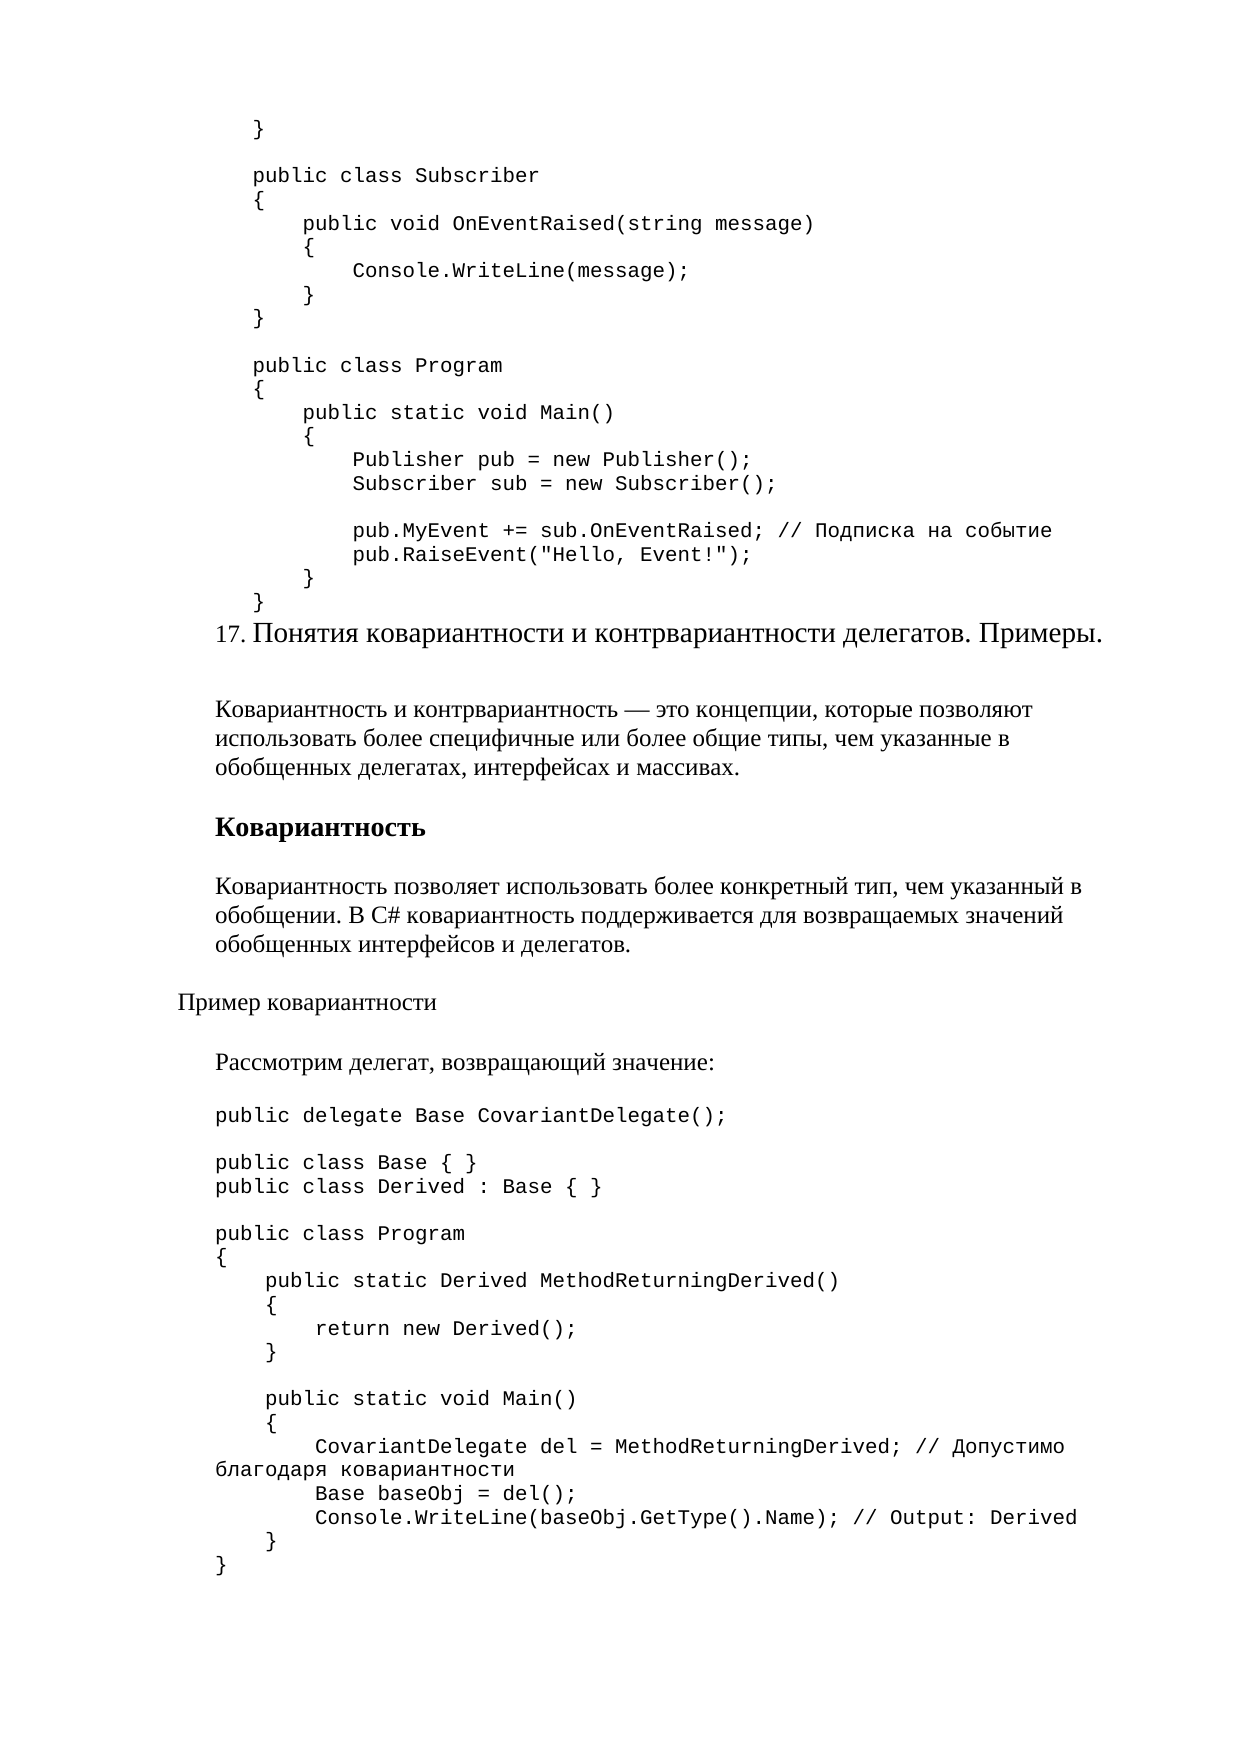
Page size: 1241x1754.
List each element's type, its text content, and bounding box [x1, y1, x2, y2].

text public void OnEventRaised(string message) [252, 213, 1152, 236]
text public delegate Base CovariantDelegate(); [215, 1105, 1152, 1128]
text Console.WriteLine(message); [252, 260, 1152, 284]
text Base baseObj = del(); [215, 1483, 1152, 1507]
text { [252, 236, 1152, 260]
text { [252, 378, 1152, 402]
text } [252, 307, 1152, 331]
text { [252, 426, 1152, 449]
text public class Program [252, 354, 1152, 378]
list Понятия ковариантности и контрвариантности делегатов. Примеры. [215, 615, 1152, 648]
text { [252, 189, 1152, 213]
text Console.WriteLine(baseObj.GetType().Name); // Output: Derived [215, 1507, 1152, 1530]
text CovariantDelegate del = MethodReturningDerived; // Допустимо благодаря ковариантности [215, 1436, 1152, 1483]
text } [215, 1341, 1152, 1365]
text Рассмотрим делегат, возвращающий значение: [215, 1047, 1152, 1076]
text } [215, 1530, 1152, 1554]
text public static Derived MethodReturningDerived() [215, 1270, 1152, 1294]
text { [215, 1294, 1152, 1317]
text } [252, 284, 1152, 307]
text { [215, 1412, 1152, 1436]
text public class Base { } [215, 1152, 1152, 1176]
text } [252, 567, 1152, 591]
text public class Subscriber [252, 165, 1152, 189]
text Ковариантность и контрвариантность — это концепции, которые позволяют использовать более специфичные или более общие типы, чем указанные в обобщенных делегатах, интерфейсах и массивах. [215, 694, 1152, 780]
text Ковариантность позволяет использовать более конкретный тип, чем указанный в обобщении. В C# ковариантность поддерживается для возвращаемых значений обобщенных интерфейсов и делегатов. [215, 871, 1152, 957]
text public class Program [215, 1223, 1152, 1247]
text } [252, 118, 1152, 142]
text pub.RaiseEvent("Hello, Event!"); [252, 544, 1152, 567]
text Пример ковариантности [177, 987, 1152, 1015]
text public static void Main() [252, 402, 1152, 426]
subtitle Ковариантность [215, 809, 1152, 842]
text } [252, 591, 1152, 615]
text public class Derived : Base { } [215, 1176, 1152, 1199]
text Publisher pub = new Publisher(); [252, 449, 1152, 473]
text return new Derived(); [215, 1317, 1152, 1341]
text Subscriber sub = new Subscriber(); [252, 473, 1152, 496]
text } [215, 1554, 1152, 1578]
text public static void Main() [215, 1388, 1152, 1412]
text pub.MyEvent += sub.OnEventRaised; // Подписка на событие [252, 520, 1152, 544]
text { [215, 1247, 1152, 1270]
